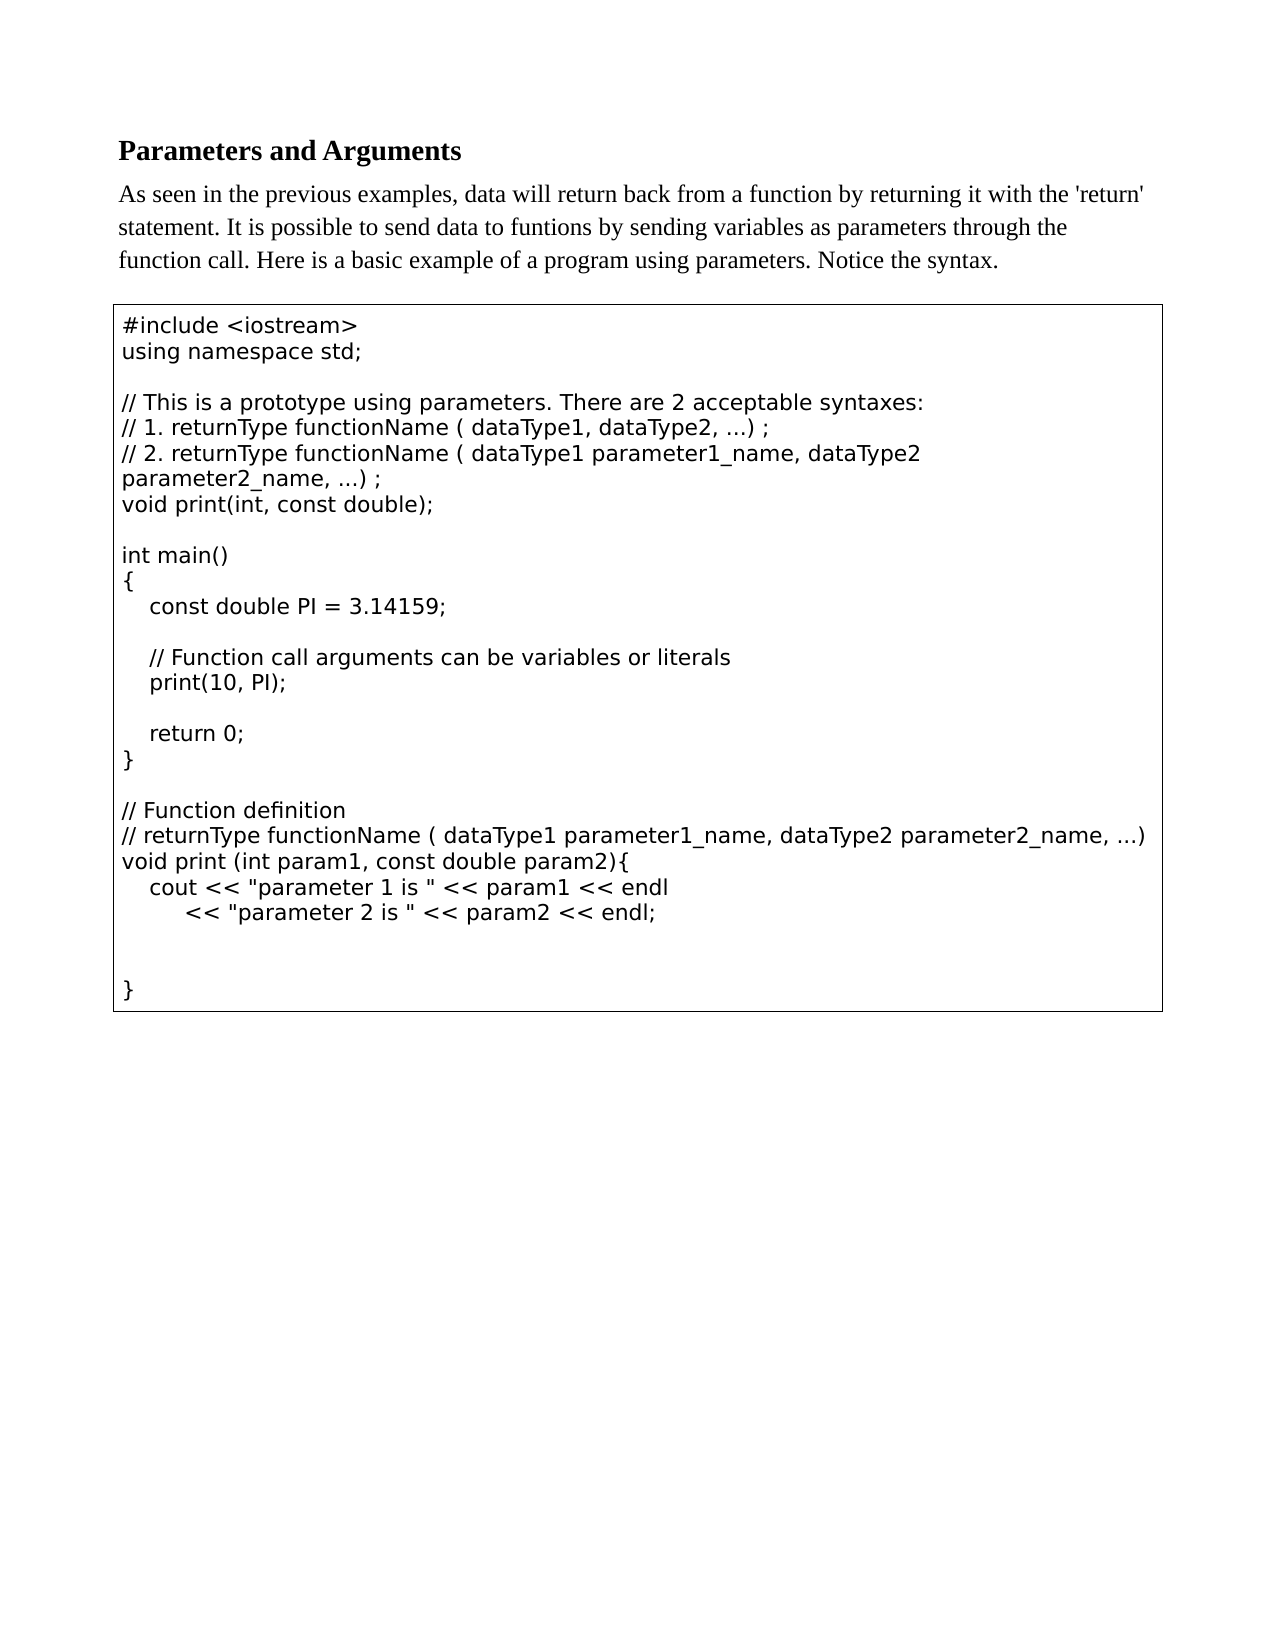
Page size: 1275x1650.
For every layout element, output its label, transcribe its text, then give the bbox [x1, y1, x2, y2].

text // Function call arguments can be variables or literals [121, 645, 1153, 671]
text // This is a prototype using parameters. There are 2 acceptable syntaxes: [121, 390, 1153, 415]
text } [121, 977, 1153, 1002]
text void print (int param1, const double param2){ [121, 849, 1153, 875]
text const double PI = 3.14159; [121, 594, 1153, 619]
text cout << "parameter 1 is " << param1 << endl [121, 875, 1153, 900]
text print(10, PI); [121, 671, 1153, 696]
text using namespace std; [121, 339, 1153, 364]
text As seen in the previous examples, data will return back from a function by returning it with the 'return' statement. It is possible to send data to funtions by sending variables as parameters through the function call. Here is a basic example of a program using parameters. Notice the syntax. [118, 179, 1157, 273]
subtitle Parameters and Arguments [118, 133, 1157, 166]
text // returnType functionName ( dataType1 parameter1_name, dataType2 parameter2_name, ...) [121, 824, 1153, 849]
text { [121, 568, 1153, 594]
text << "parameter 2 is " << param2 << endl; [121, 900, 1153, 926]
text void print(int, const double); [121, 492, 1153, 517]
text // 2. returnType functionName ( dataType1 parameter1_name, dataType2 parameter2_name, ...) ; [121, 441, 1153, 492]
text } [121, 747, 1153, 773]
text return 0; [121, 722, 1153, 747]
text int main() [121, 543, 1153, 568]
text // Function definition [121, 798, 1153, 824]
text // 1. returnType functionName ( dataType1, dataType2, ...) ; [121, 415, 1153, 441]
text #include <iostream> [121, 313, 1153, 339]
